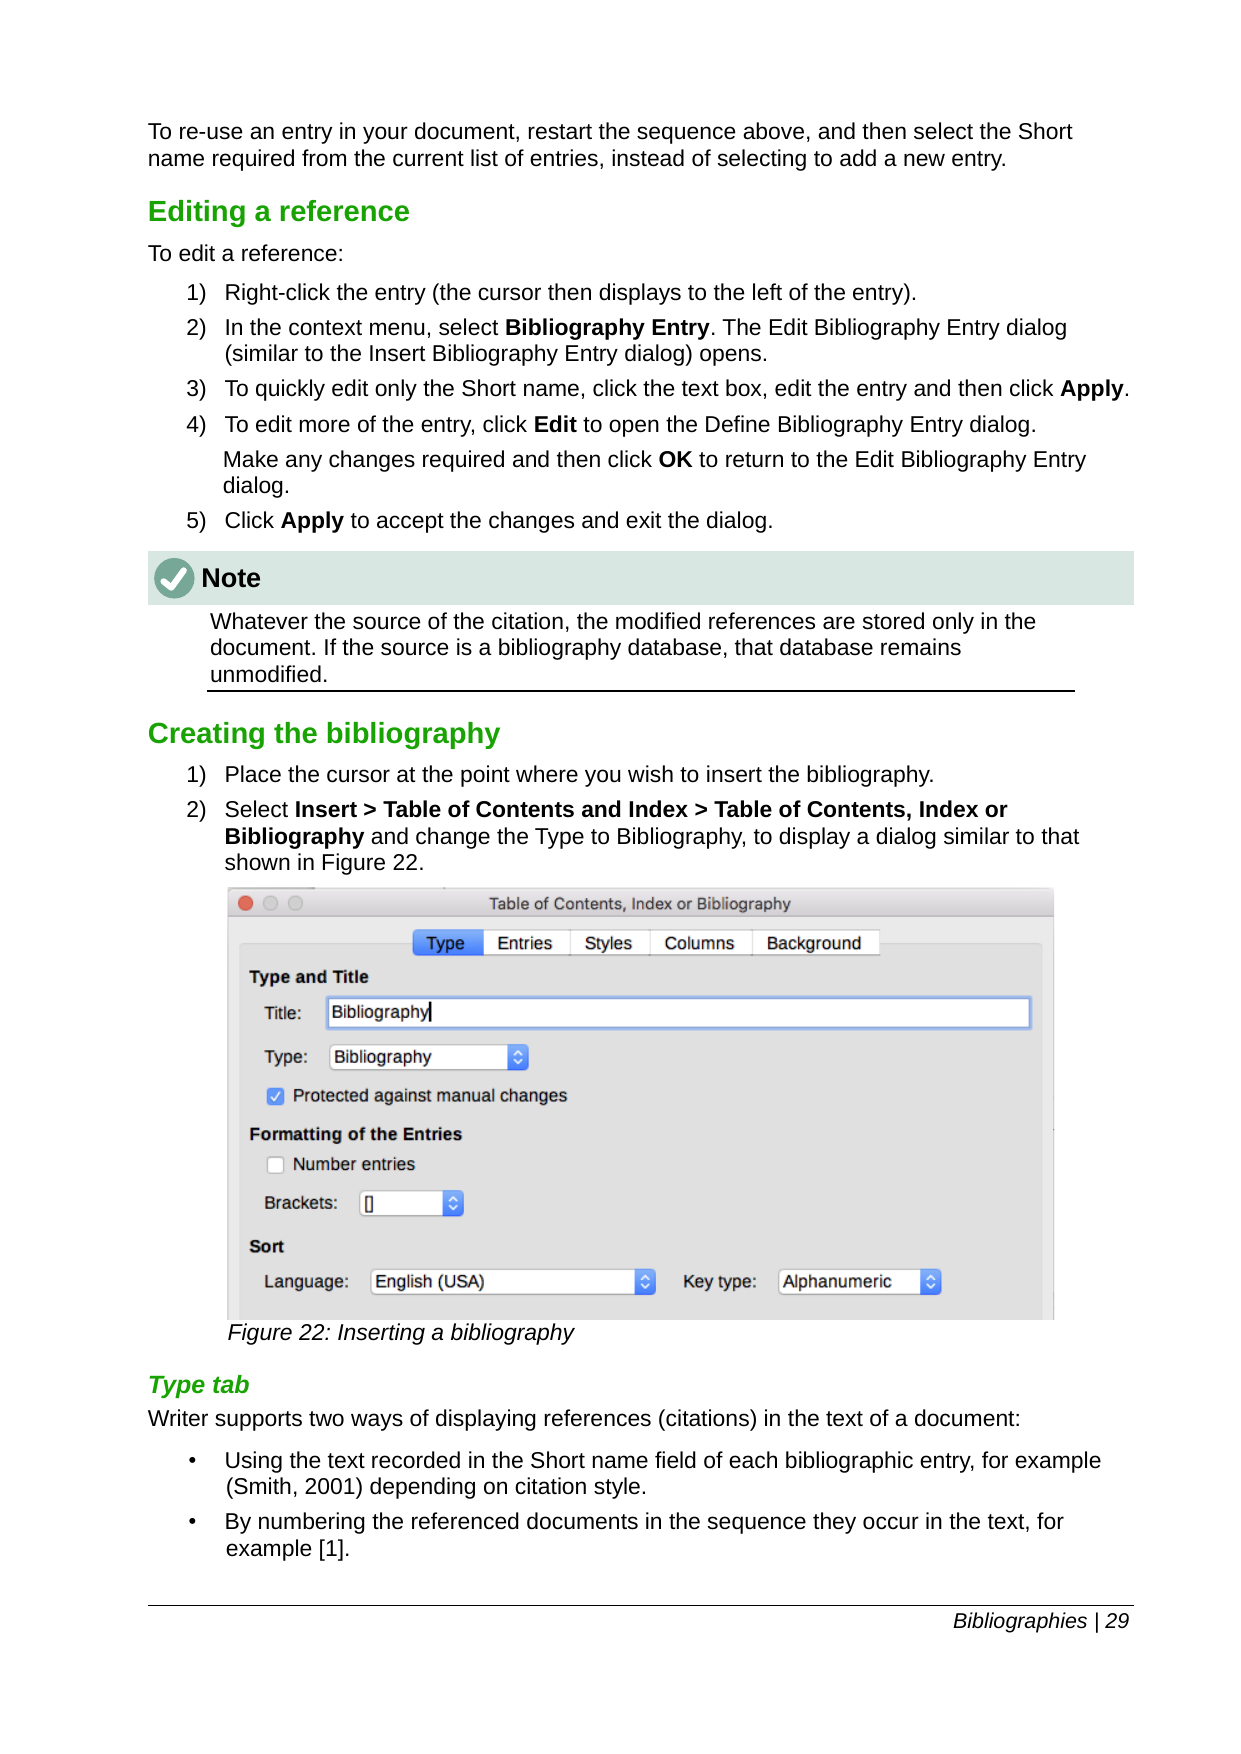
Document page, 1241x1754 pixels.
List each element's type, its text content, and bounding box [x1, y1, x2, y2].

text To re-use an entry in your document, restart the sequence above, and then select the Short name required from the current list of entries, instead of selecting to add a new entry. [148, 118, 1134, 171]
list Writer supports two ways of displaying references (citations) in the text of a document: [148, 1405, 1134, 1431]
list To quickly edit only the Short name, click the text box, edit the entry and then click Apply. [207, 375, 1134, 402]
list Place the cursor at the point where you wish to insert the bibliography. [207, 761, 1134, 787]
list Make any changes required and then click OK to return to the Edit Bibliography Entry dialog. [189, 446, 1134, 498]
list Select Insert > Table of Contents and Index > Table of Contents, Index or Bibliography and change the Type to Bibliography, to display a dialog similar to that shown in Figure 22. [207, 796, 1134, 875]
list To edit more of the entry, click Edit to open the Define Bibliography Entry dialog. [207, 411, 1134, 437]
subtitle Editing a reference [148, 194, 1134, 228]
list In the context menu, select Bibliography Entry. The Edit Bibliography Entry dialog (similar to the Insert Bibliography Entry dialog) opens. [207, 314, 1134, 367]
list To edit a reference: [148, 240, 1134, 266]
picture [227, 887, 1055, 1320]
list By numbering the referenced documents in the sequence they occur in the text, for example [1]. [185, 1505, 1134, 1564]
text Figure 22: Inserting a bibliography [227, 1320, 1054, 1346]
list Using the text recorded in the Short name field of each bibliographic entry, for example (Smith, 2001) depending on citation style. [185, 1444, 1134, 1499]
list Right-click the entry (the cursor then displays to the left of the entry). [207, 279, 1134, 305]
list Click Apply to accept the changes and exit the dialog. [207, 507, 1134, 534]
subtitle Note [148, 551, 1134, 605]
subtitle Type tab [148, 1370, 1134, 1399]
subtitle Creating the bibliography [148, 716, 1134, 749]
text Whatever the source of the citation, the modified references are stored only in the document. If the source is a bibliography database, that database remains unmodified. [207, 605, 1075, 690]
